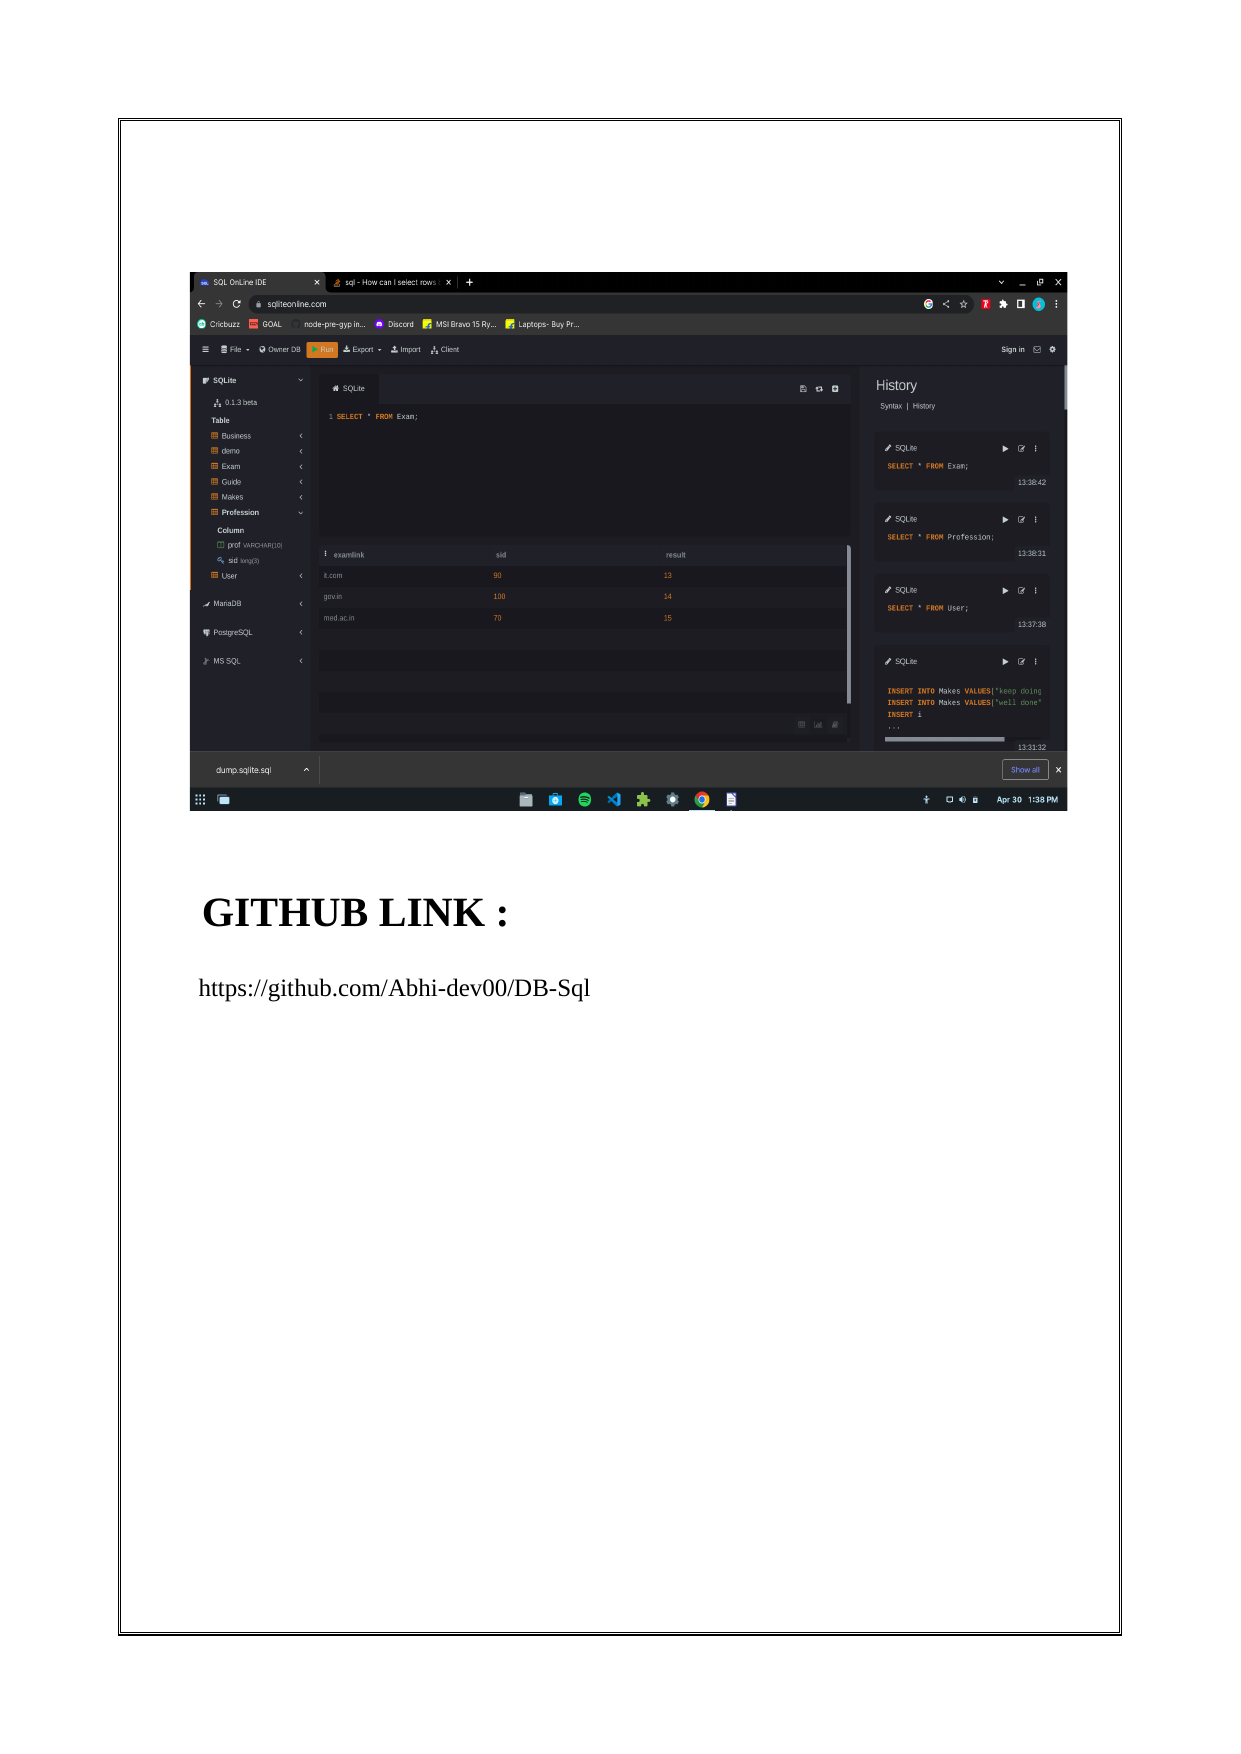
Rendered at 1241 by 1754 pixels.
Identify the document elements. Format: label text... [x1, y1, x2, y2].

text GITHUB LINK : [181, 887, 1116, 935]
text https://github.com/Abhi-dev00/DB-Sql [124, 957, 1116, 1005]
picture [189, 272, 1068, 811]
